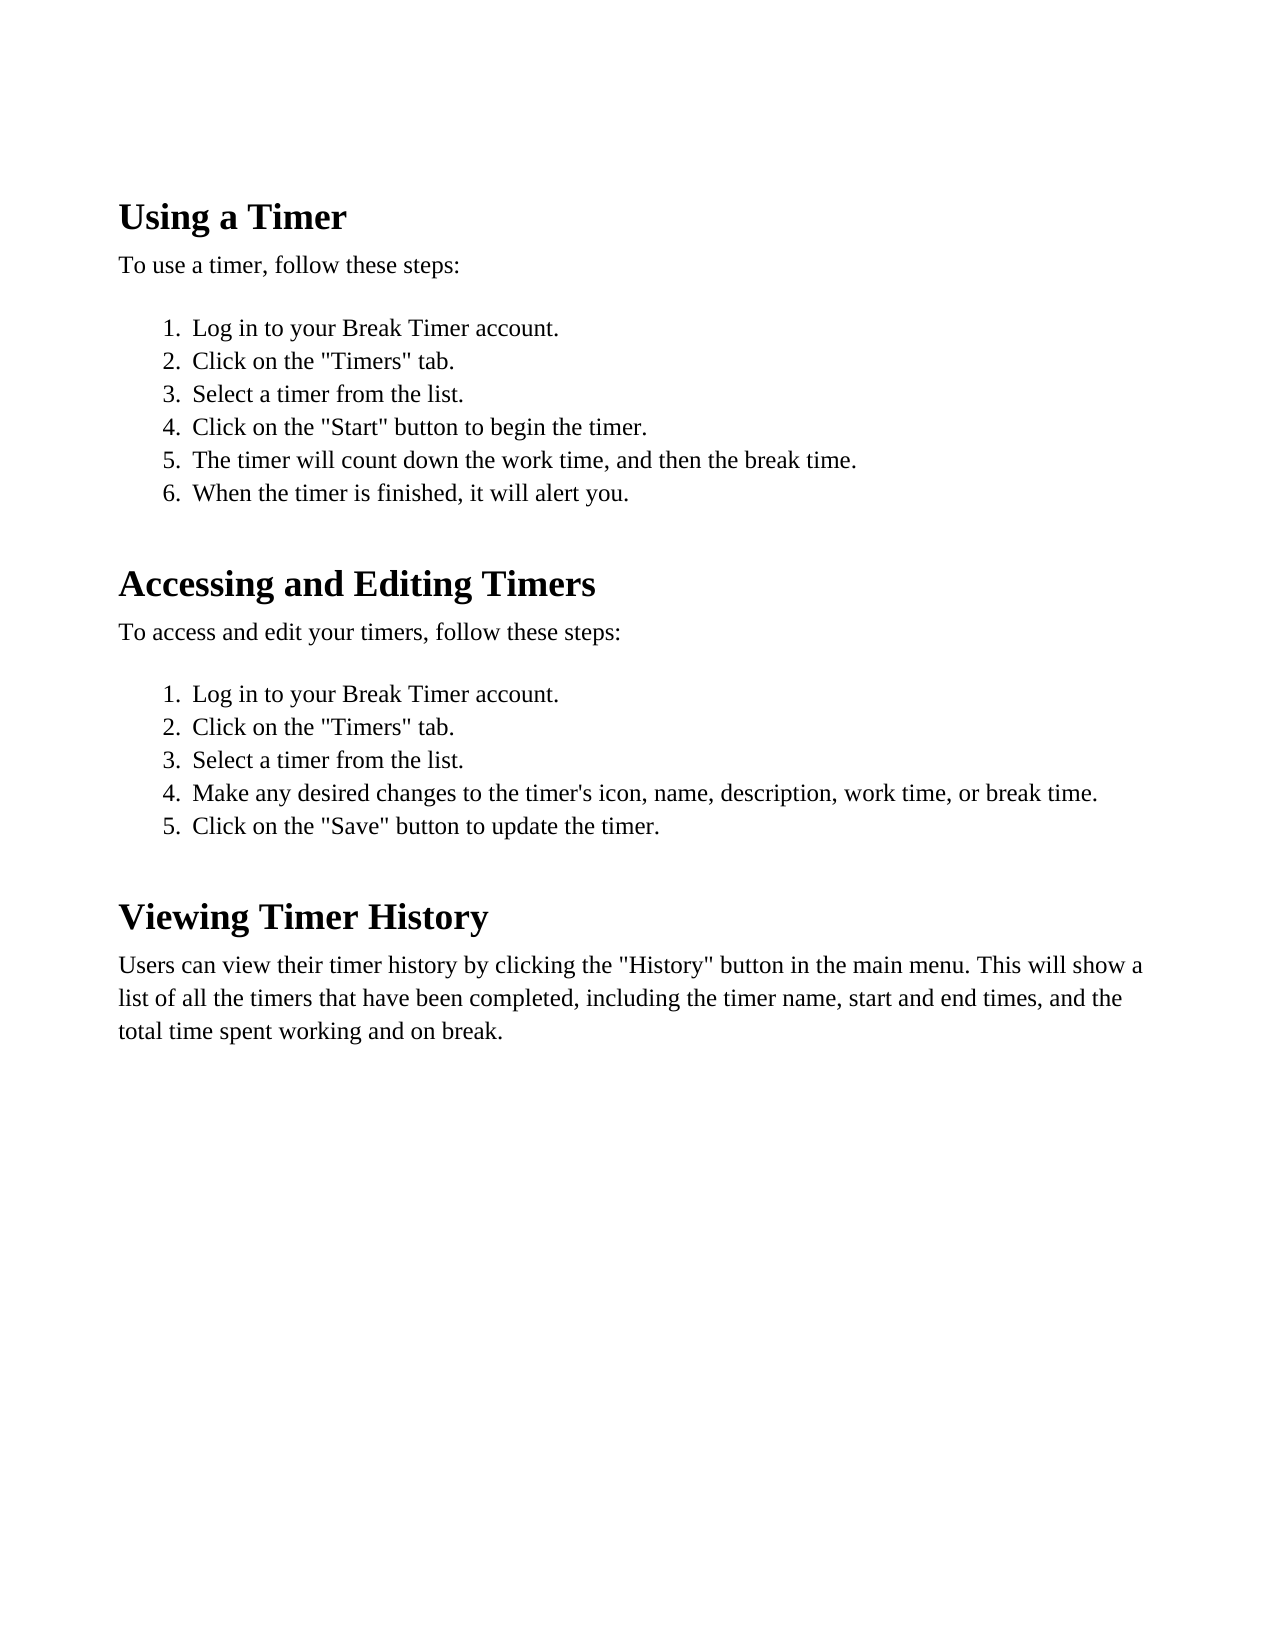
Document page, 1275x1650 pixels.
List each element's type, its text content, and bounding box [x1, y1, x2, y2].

text Users can view their timer history by clicking the "History" button in the main menu. This will show a list of all the timers that have been completed, including the timer name, start and end times, and the total time spent working and on break. [118, 950, 1157, 1045]
list Click on the "Start" button to begin the timer. [162, 412, 1157, 441]
text To access and edit your timers, follow these steps: [118, 617, 1157, 646]
list Click on the "Timers" tab. [162, 346, 1157, 374]
subtitle Accessing and Editing Timers [118, 561, 1157, 604]
subtitle Viewing Timer History [118, 895, 1157, 938]
text To use a timer, follow these steps: [118, 250, 1157, 279]
list When the timer is finished, it will alert you. [162, 478, 1157, 507]
list Log in to your Break Timer account. [162, 313, 1157, 341]
list Click on the "Save" button to update the timer. [162, 811, 1157, 840]
list Select a timer from the list. [162, 745, 1157, 774]
list Log in to your Break Timer account. [162, 679, 1157, 708]
list Click on the "Timers" tab. [162, 712, 1157, 741]
subtitle Using a Timer [118, 194, 1157, 238]
list Make any desired changes to the timer's icon, name, description, work time, or break time. [162, 778, 1157, 807]
list Select a timer from the list. [162, 379, 1157, 407]
list The timer will count down the work time, and then the break time. [162, 445, 1157, 473]
